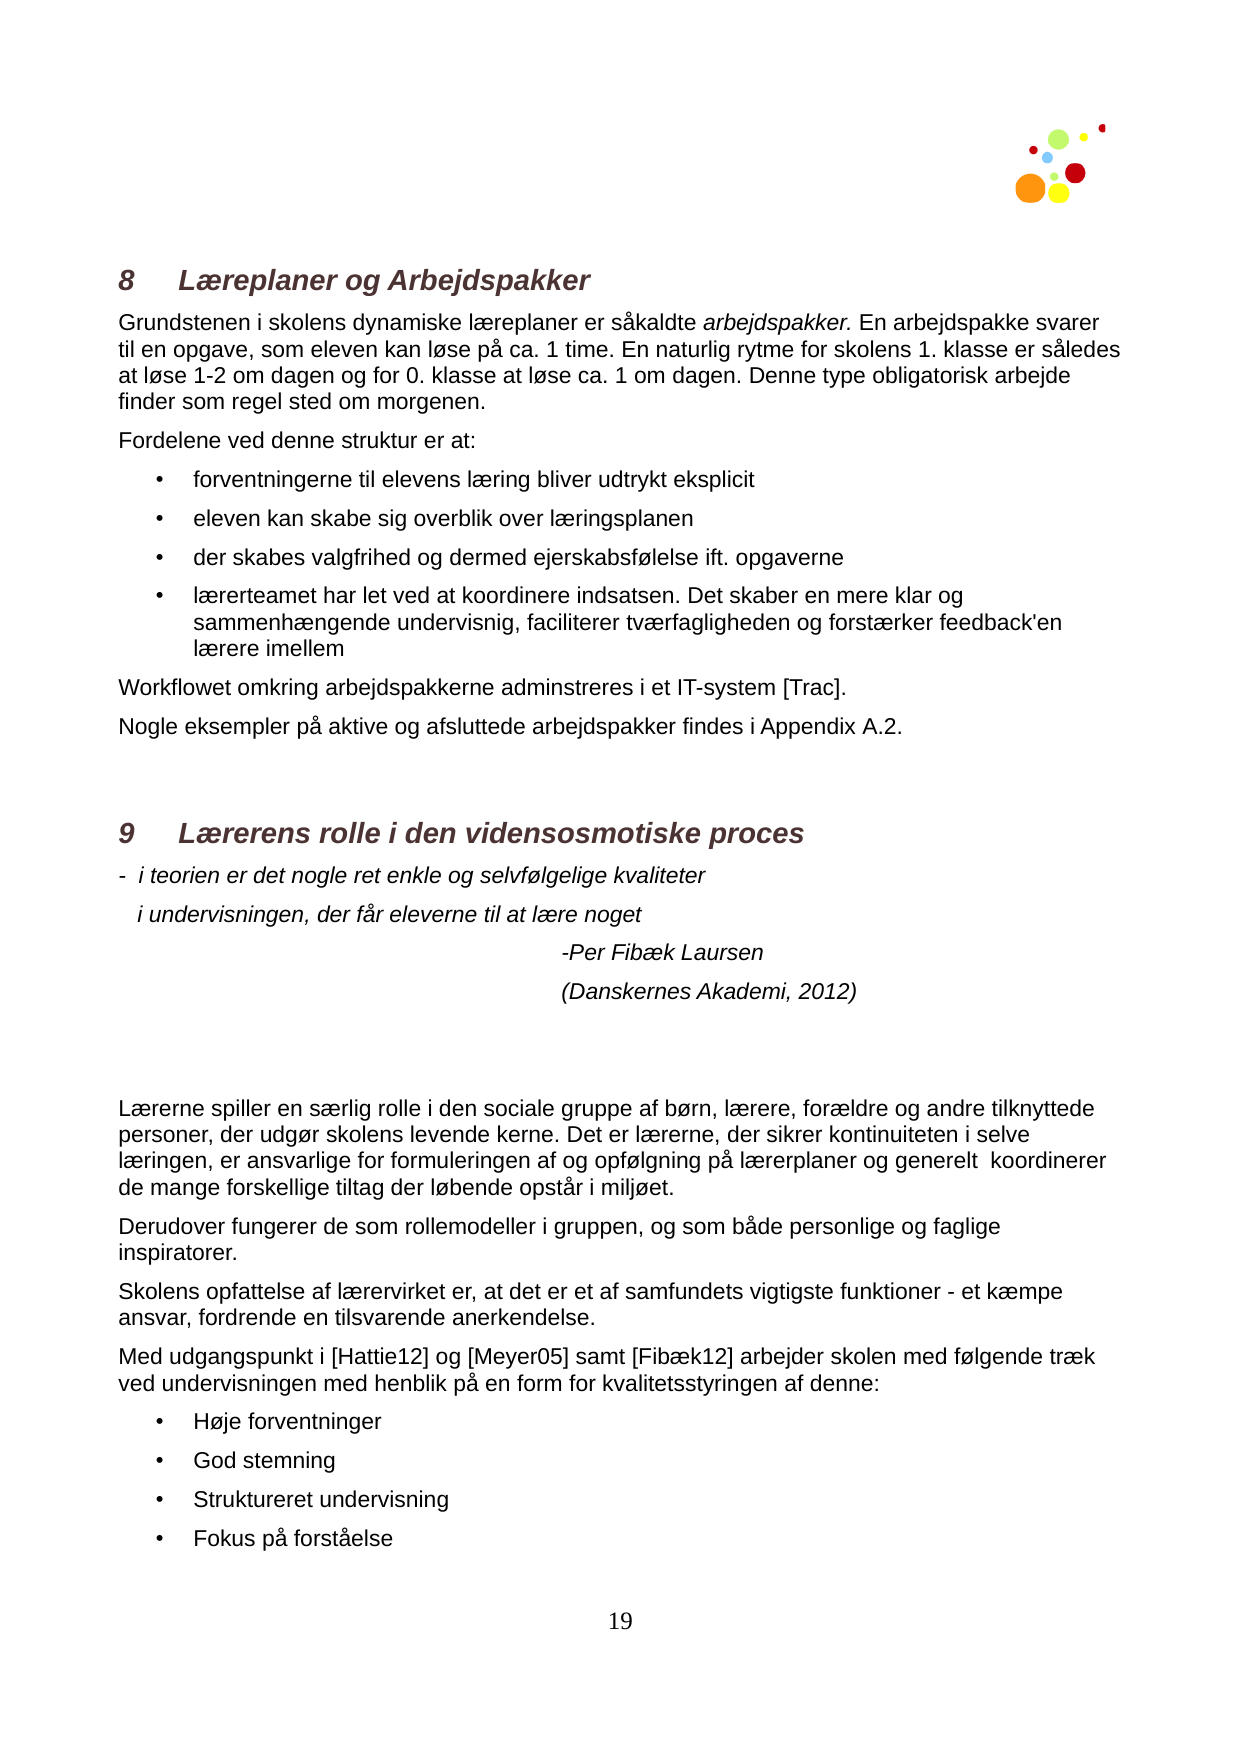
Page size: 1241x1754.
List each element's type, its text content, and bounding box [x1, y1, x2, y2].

list eleven kan skabe sig overblik over læringsplanen [156, 505, 1122, 531]
list forventningerne til elevens læring bliver udtrykt eksplicit [156, 466, 1122, 492]
text Nogle eksempler på aktive og afsluttede arbejdspakker findes i Appendix A.2. [118, 713, 1122, 739]
list Struktureret undervisning [156, 1486, 1122, 1512]
text Med udgangspunkt i [Hattie12] og [Meyer05] samt [Fibæk12] arbejder skolen med følgende træk ved undervisningen med henblik på en form for kvalitetsstyringen af denne: [118, 1343, 1122, 1396]
text Grundstenen i skolens dynamiske læreplaner er såkaldte arbejdspakker. En arbejdspakke svarer til en opgave, som eleven kan løse på ca. 1 time. En naturlig rytme for skolens 1. klasse er således at løse 1-2 om dagen og for 0. klasse at løse ca. 1 om dagen. Denne type obligatorisk arbejde finder som regel sted om morgenen. [118, 309, 1122, 414]
list lærerteamet har let ved at koordinere indsatsen. Det skaber en mere klar og sammenhængende undervisnig, faciliterer tværfagligheden og forstærker feedback'en lærere imellem [156, 582, 1122, 662]
list der skabes valgfrihed og dermed ejerskabsfølelse ift. opgaverne [156, 544, 1122, 570]
list Fokus på forståelse [156, 1525, 1122, 1551]
text Lærerne spiller en særlig rolle i den sociale gruppe af børn, lærere, forældre og andre tilknyttede personer, der udgør skolens levende kerne. Det er lærerne, der sikrer kontinuiteten i selve læringen, er ansvarlige for formuleringen af og opfølgning på lærerplaner og generelt koordinerer de mange forskellige tiltag der løbende opstår i miljøet. [118, 1095, 1122, 1200]
text - i teorien er det nogle ret enkle og selvfølgelige kvaliteter [118, 862, 1122, 888]
text Workflowet omkring arbejdspakkerne adminstreres i et IT-system [Trac]. [118, 674, 1122, 700]
subtitle Lærerens rolle i den vidensosmotiske proces [118, 816, 1122, 849]
text Derudover fungerer de som rollemodeller i gruppen, og som både personlige og faglige inspiratorer. [118, 1213, 1122, 1265]
list Høje forventninger [156, 1408, 1122, 1435]
picture [1015, 124, 1106, 203]
list God stemning [156, 1447, 1122, 1473]
subtitle Læreplaner og Arbejdspakker [118, 263, 1122, 297]
text (Danskernes Akademi, 2012) [118, 978, 1122, 1004]
text Skolens opfattelse af lærervirket er, at det er et af samfundets vigtigste funktioner - et kæmpe ansvar, fordrende en tilsvarende anerkendelse. [118, 1278, 1122, 1331]
text i undervisningen, der får eleverne til at lære noget [118, 901, 1122, 927]
text Fordelene ved denne struktur er at: [118, 427, 1122, 453]
text -Per Fibæk Laursen [118, 939, 1122, 966]
